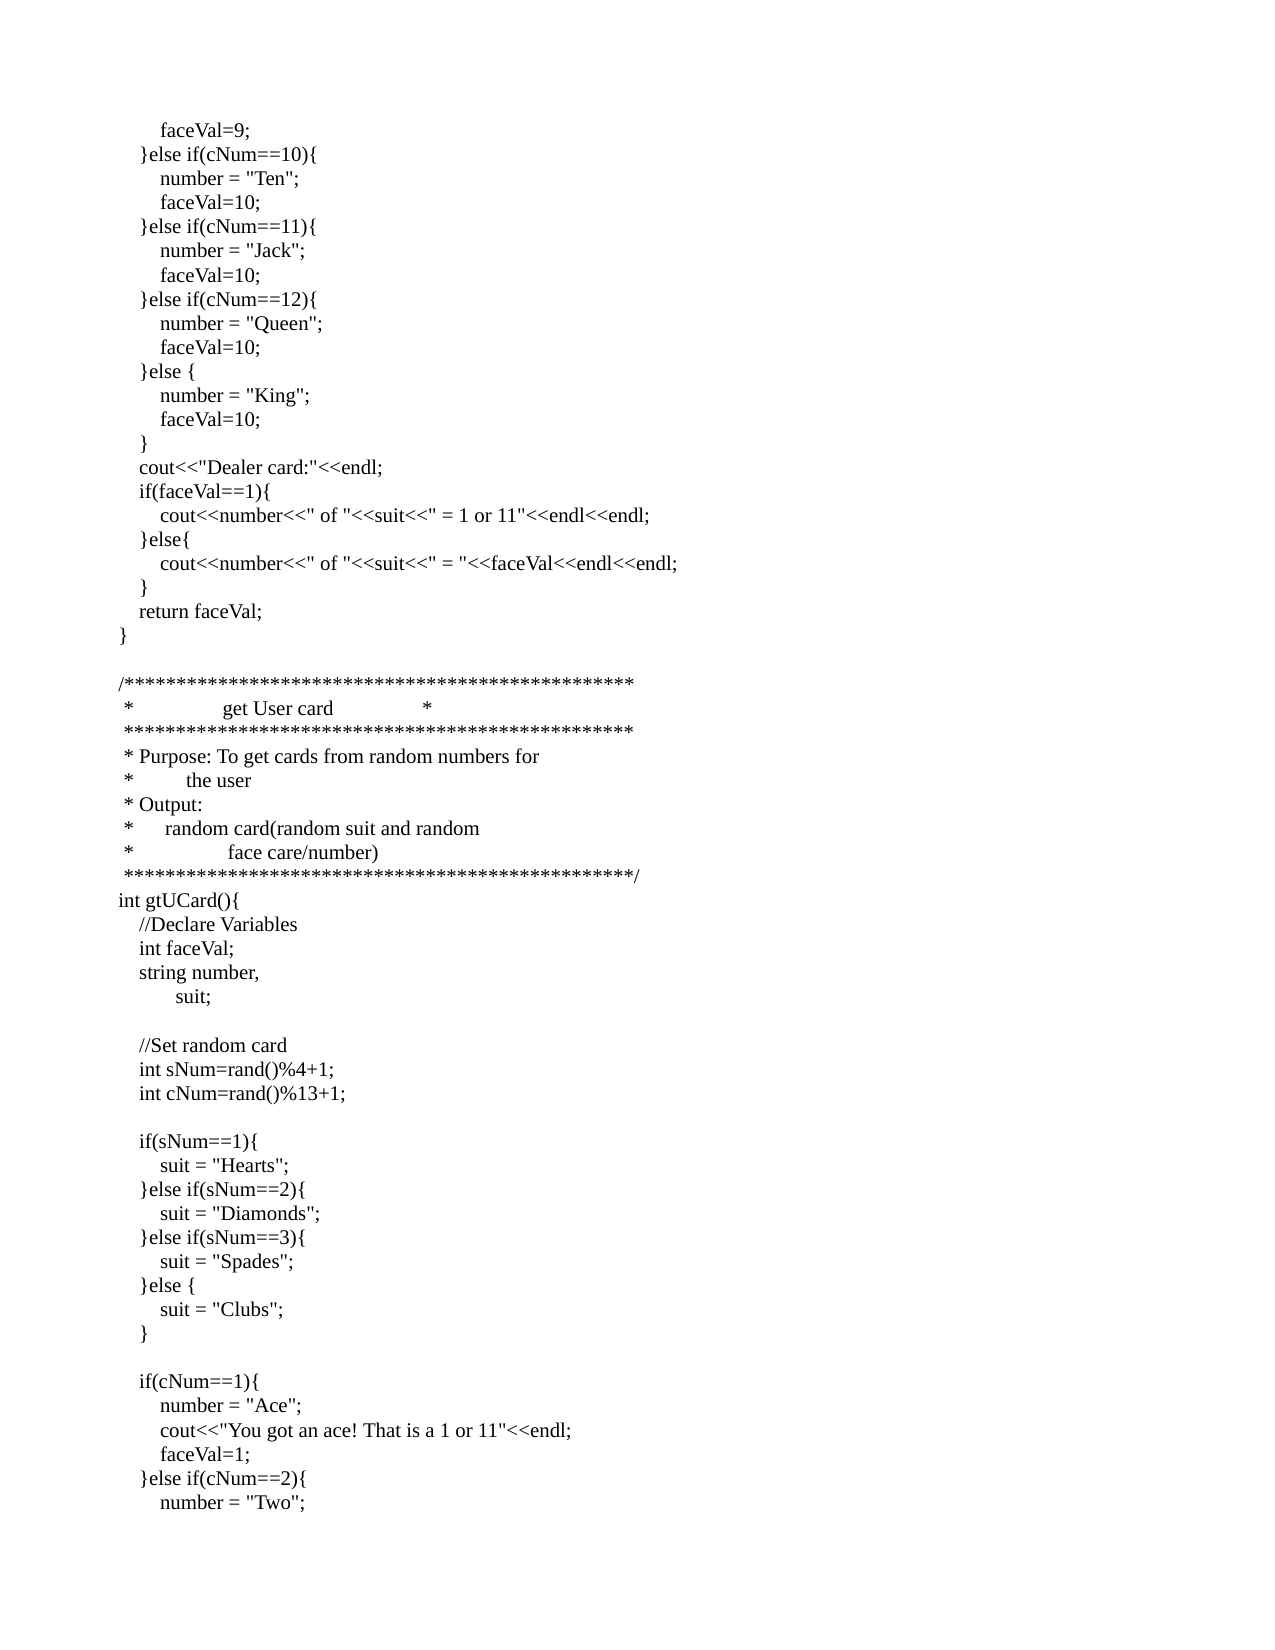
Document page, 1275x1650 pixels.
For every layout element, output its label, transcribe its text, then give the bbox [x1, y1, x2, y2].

text } [118, 1321, 1157, 1345]
text cout<<"You got an ace! That is a 1 or 11"<<endl; [118, 1417, 1157, 1442]
text * random card(random suit and random [118, 816, 1157, 840]
text * the user [118, 768, 1157, 792]
text //Declare Variables [118, 912, 1157, 936]
text suit = "Spades"; [118, 1249, 1157, 1273]
text number = "King"; [118, 383, 1157, 407]
text cout<<number<<" of "<<suit<<" = 1 or 11"<<endl<<endl; [118, 503, 1157, 527]
text * get User card * [118, 696, 1157, 720]
text }else if(cNum==11){ [118, 214, 1157, 238]
text string number, [118, 960, 1157, 984]
text if(faceVal==1){ [118, 479, 1157, 503]
text int sNum=rand()%4+1; [118, 1057, 1157, 1081]
text }else if(sNum==2){ [118, 1177, 1157, 1201]
text suit; [118, 984, 1157, 1008]
text number = "Ace"; [118, 1393, 1157, 1417]
text faceVal=10; [118, 190, 1157, 214]
text } [118, 575, 1157, 599]
text ************************************************* [118, 720, 1157, 744]
text int gtUCard(){ [118, 888, 1157, 912]
text if(sNum==1){ [118, 1129, 1157, 1153]
text cout<<number<<" of "<<suit<<" = "<<faceVal<<endl<<endl; [118, 551, 1157, 575]
text if(cNum==1){ [118, 1369, 1157, 1393]
text faceVal=10; [118, 407, 1157, 431]
text * face care/number) [118, 840, 1157, 864]
text }else if(cNum==2){ [118, 1466, 1157, 1490]
text suit = "Diamonds"; [118, 1201, 1157, 1225]
text faceVal=1; [118, 1442, 1157, 1466]
text return faceVal; [118, 599, 1157, 623]
text *************************************************/ [118, 864, 1157, 888]
text int faceVal; [118, 936, 1157, 960]
text faceVal=9; [118, 118, 1157, 142]
text * Output: [118, 792, 1157, 816]
text }else if(sNum==3){ [118, 1225, 1157, 1249]
text faceVal=10; [118, 335, 1157, 359]
text faceVal=10; [118, 262, 1157, 287]
text //Set random card [118, 1032, 1157, 1057]
text }else{ [118, 527, 1157, 551]
text cout<<"Dealer card:"<<endl; [118, 455, 1157, 479]
text suit = "Clubs"; [118, 1297, 1157, 1321]
text number = "Two"; [118, 1490, 1157, 1514]
text /************************************************* [118, 672, 1157, 696]
text int cNum=rand()%13+1; [118, 1081, 1157, 1105]
text }else { [118, 359, 1157, 383]
text suit = "Hearts"; [118, 1153, 1157, 1177]
text }else if(cNum==12){ [118, 287, 1157, 311]
text number = "Ten"; [118, 166, 1157, 190]
text } [118, 431, 1157, 455]
text }else { [118, 1273, 1157, 1297]
text * Purpose: To get cards from random numbers for [118, 744, 1157, 768]
text }else if(cNum==10){ [118, 142, 1157, 166]
text } [118, 623, 1157, 647]
text number = "Jack"; [118, 238, 1157, 262]
text number = "Queen"; [118, 311, 1157, 335]
